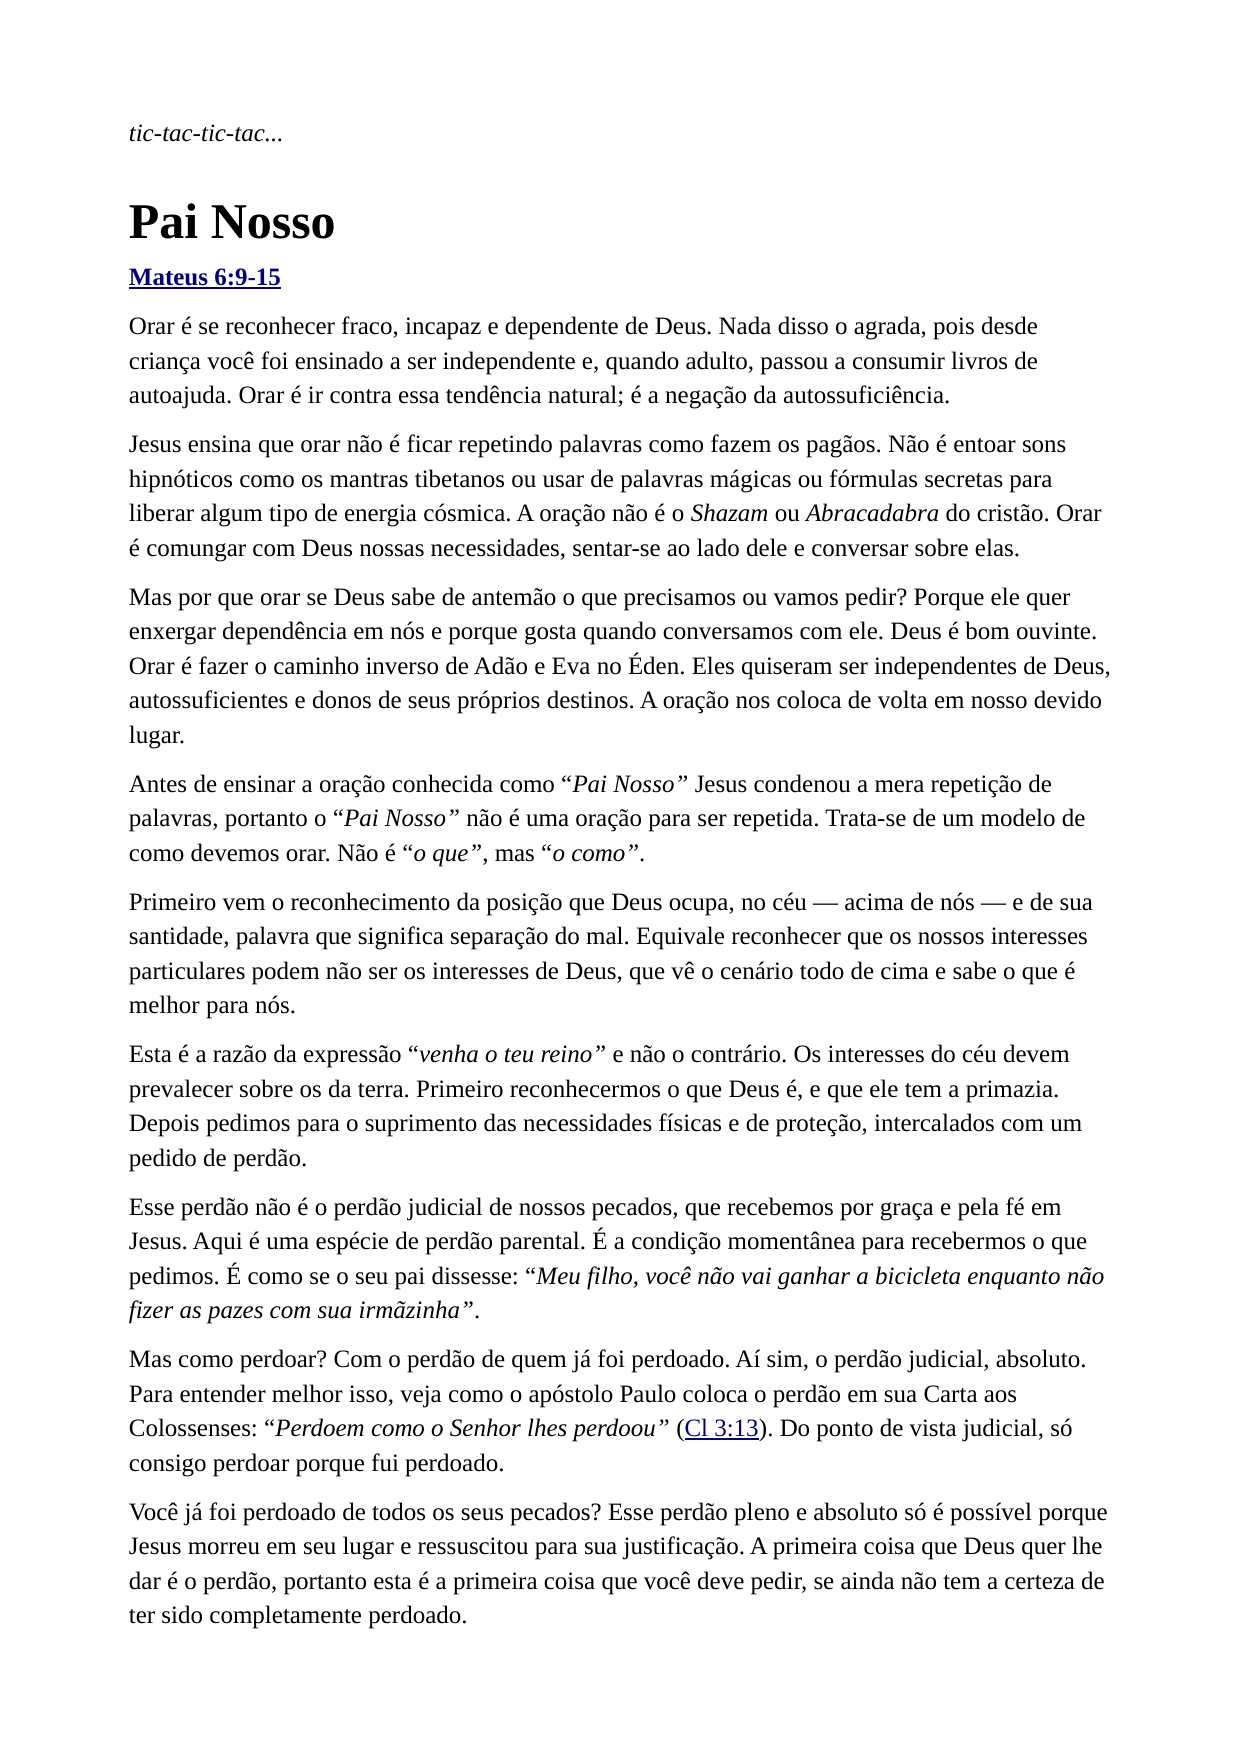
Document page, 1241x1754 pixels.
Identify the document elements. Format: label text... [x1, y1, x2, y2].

text Esta é a razão da expressão “venha o teu reino” e não o contrário. Os interesses do céu devem prevalecer sobre os da terra. Primeiro reconhecermos o que Deus é, e que ele tem a primazia. Depois pedimos para o suprimento das necessidades físicas e de proteção, intercalados com um pedido de perdão. [129, 1039, 1111, 1171]
text Primeiro vem o reconhecimento da posição que Deus ocupa, no céu — acima de nós — e de sua santidade, palavra que significa separação do mal. Equivale reconhecer que os nossos interesses particulares podem não ser os interesses de Deus, que vê o cenário todo de cima e sabe o que é melhor para nós. [129, 887, 1111, 1019]
text Jesus ensina que orar não é ficar repetindo palavras como fazem os pagãos. Não é entoar sons hipnóticos como os mantras tibetanos ou usar de palavras mágicas ou fórmulas secretas para liberar algum tipo de energia cósmica. A oração não é o Shazam ou Abracadabra do cristão. Orar é comungar com Deus nossas necessidades, sentar-se ao lado dele e conversar sobre elas. [129, 429, 1111, 561]
text Mas por que orar se Deus sabe de antemão o que precisamos ou vamos pedir? Porque ele quer enxergar dependência em nós e porque gosta quando conversamos com ele. Deus é bom ouvinte. Orar é fazer o caminho inverso de Adão e Eva no Éden. Eles quiseram ser independentes de Deus, autossuficientes e donos de seus próprios destinos. A oração nos coloca de volta em nosso devido lugar. [129, 582, 1111, 748]
text Mas como perdoar? Com o perdão de quem já foi perdoado. Aí sim, o perdão judicial, absoluto. Para entender melhor isso, veja como o apóstolo Paulo coloca o perdão em sua Carta aos Colossenses: “Perdoem como o Senhor lhes perdoou” (Cl 3:13). Do ponto de vista judicial, só consigo perdoar porque fui perdoado. [129, 1344, 1111, 1476]
text Antes de ensinar a oração conhecida como “Pai Nosso” Jesus condenou a mera repetição de palavras, portanto o “Pai Nosso” não é uma oração para ser repetida. Trata-se de um modelo de como devemos orar. Não é “o que”, mas “o como”. [129, 769, 1111, 866]
text tic-tac-tic-tac... [129, 118, 1111, 147]
text Você já foi perdoado de todos os seus pecados? Esse perdão pleno e absoluto só é possível porque Jesus morreu em seu lugar e ressuscitou para sua justificação. A primeira coisa que Deus quer lhe dar é o perdão, portanto esta é a primeira coisa que você deve pedir, se ainda não tem a certeza de ter sido completamente perdoado. [129, 1497, 1111, 1629]
text Orar é se reconhecer fraco, incapaz e dependente de Deus. Nada disso o agrada, pois desde criança você foi ensinado a ser independente e, quando adulto, passou a consumir livros de autoajuda. Orar é ir contra essa tendência natural; é a negação da autossuficiência. [129, 311, 1111, 409]
text Mateus 6:9-15 [129, 262, 1111, 291]
subtitle Pai Nosso [129, 192, 1111, 250]
text Esse perdão não é o perdão judicial de nossos pecados, que recebemos por graça e pela fé em Jesus. Aqui é uma espécie de perdão parental. É a condição momentânea para recebermos o que pedimos. É como se o seu pai dissesse: “Meu filho, você não vai ganhar a bicicleta enquanto não fizer as pazes com sua irmãzinha”. [129, 1192, 1111, 1324]
